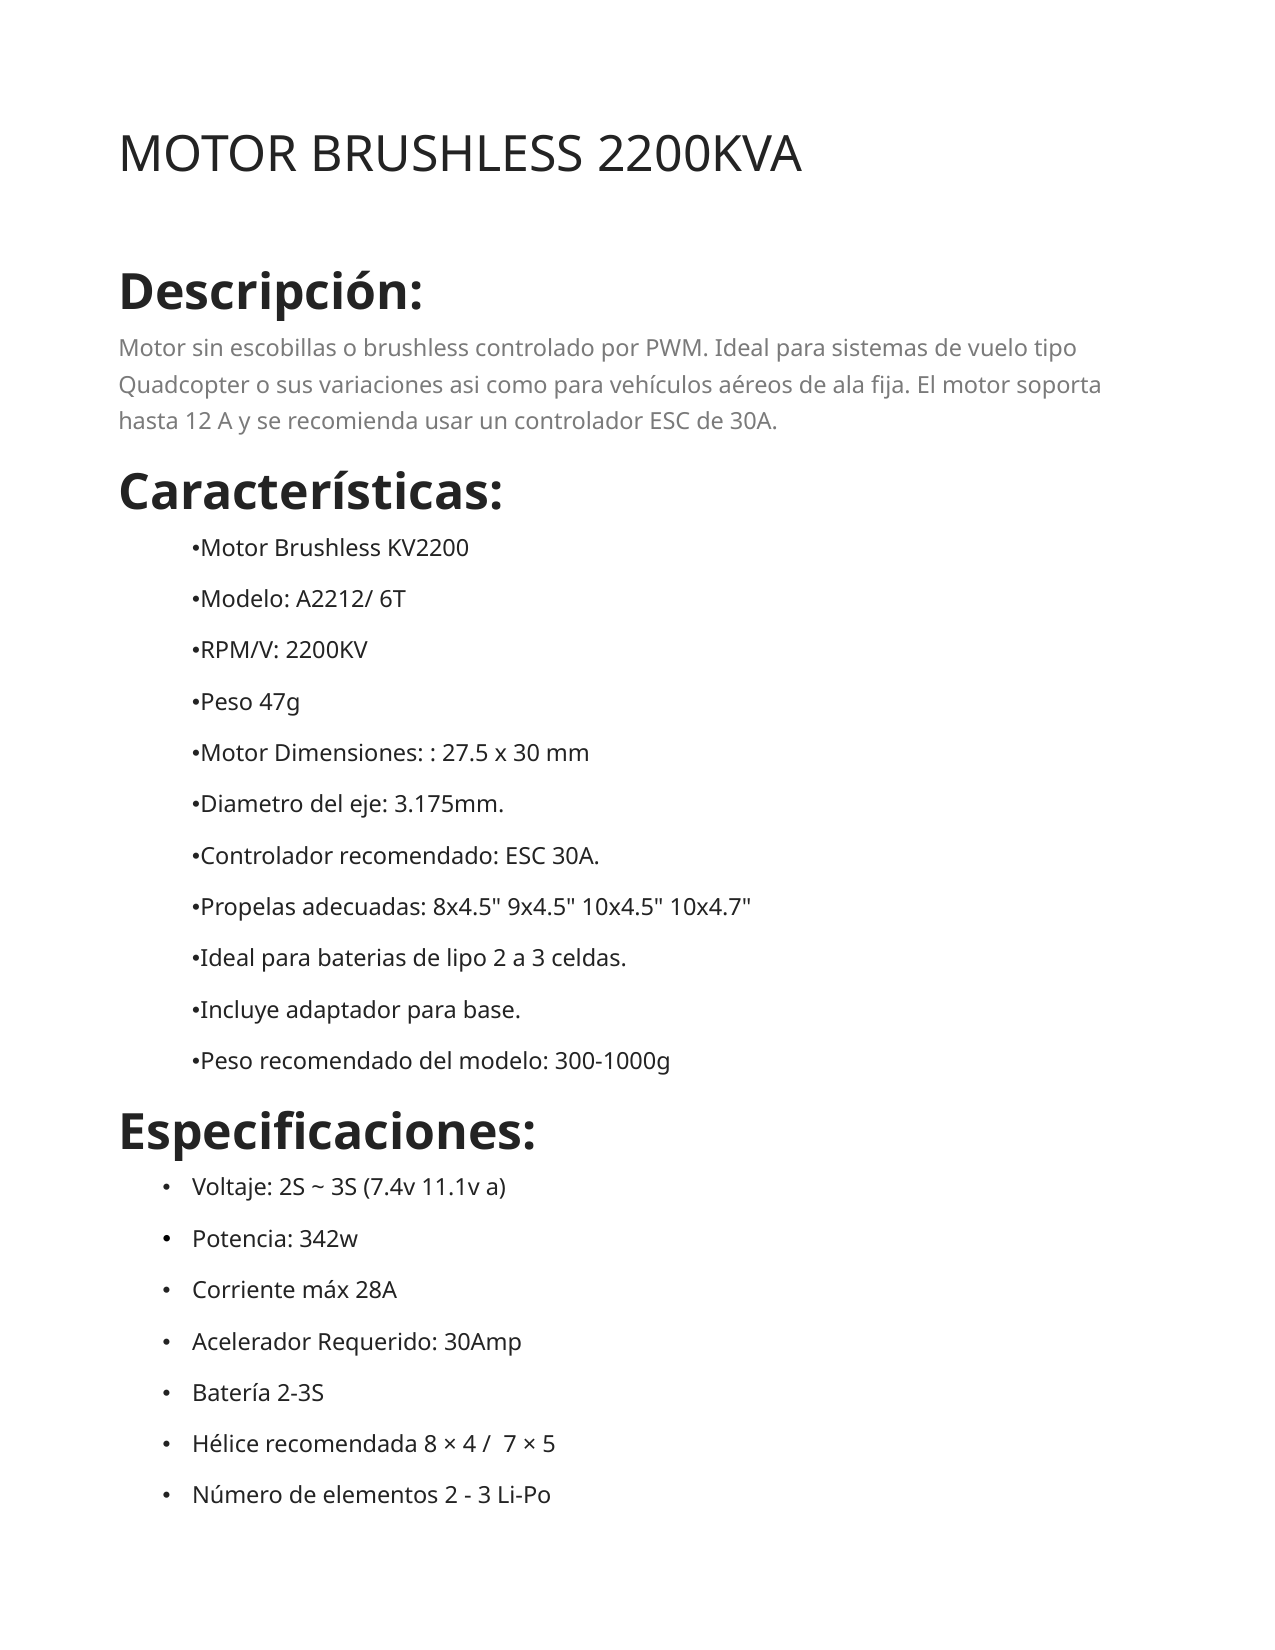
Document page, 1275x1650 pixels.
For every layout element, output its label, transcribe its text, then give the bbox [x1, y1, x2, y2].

list Peso 47g [118, 685, 1157, 717]
subtitle MOTOR BRUSHLESS 2200KVA [118, 118, 1157, 186]
list Voltaje: 2S ~ 3S (7.4v 11.1v a) [162, 1171, 1157, 1203]
subtitle Especificaciones: [118, 1096, 1157, 1164]
text Motor sin escobillas o brushless controlado por PWM. Ideal para sistemas de vuelo tipo Quadcopter o sus variaciones asi como para vehículos aéreos de ala fija. El motor soporta hasta 12 A y se recomienda usar un controlador ESC de 30A. [118, 331, 1157, 437]
list Controlador recomendado: ESC 30A. [118, 839, 1157, 871]
list Hélice recomendada 8 × 4 / 7 × 5 [162, 1427, 1157, 1459]
list Acelerador Requerido: 30Amp [162, 1325, 1157, 1357]
list RPM/V: 2200KV [118, 634, 1157, 666]
list Incluye adaptador para base. [118, 993, 1157, 1025]
list Motor Brushless KV2200 [118, 531, 1157, 563]
list Batería 2-3S [162, 1376, 1157, 1408]
list Modelo: A2212/ 6T [118, 582, 1157, 614]
subtitle Características: [118, 456, 1157, 524]
list Diametro del eje: 3.175mm. [118, 788, 1157, 820]
subtitle Descripción: [118, 256, 1157, 324]
list Número de elementos 2 - 3 Li-Po [162, 1479, 1157, 1511]
list Ideal para baterias de lipo 2 a 3 celdas. [118, 942, 1157, 974]
list Motor Dimensiones: : 27.5 x 30 mm [118, 736, 1157, 768]
list Propelas adecuadas: 8x4.5" 9x4.5" 10x4.5" 10x4.7" [118, 890, 1157, 922]
list Corriente máx 28A [162, 1273, 1157, 1305]
list Potencia: 342w [162, 1222, 1157, 1254]
list Peso recomendado del modelo: 300-1000g [118, 1044, 1157, 1076]
